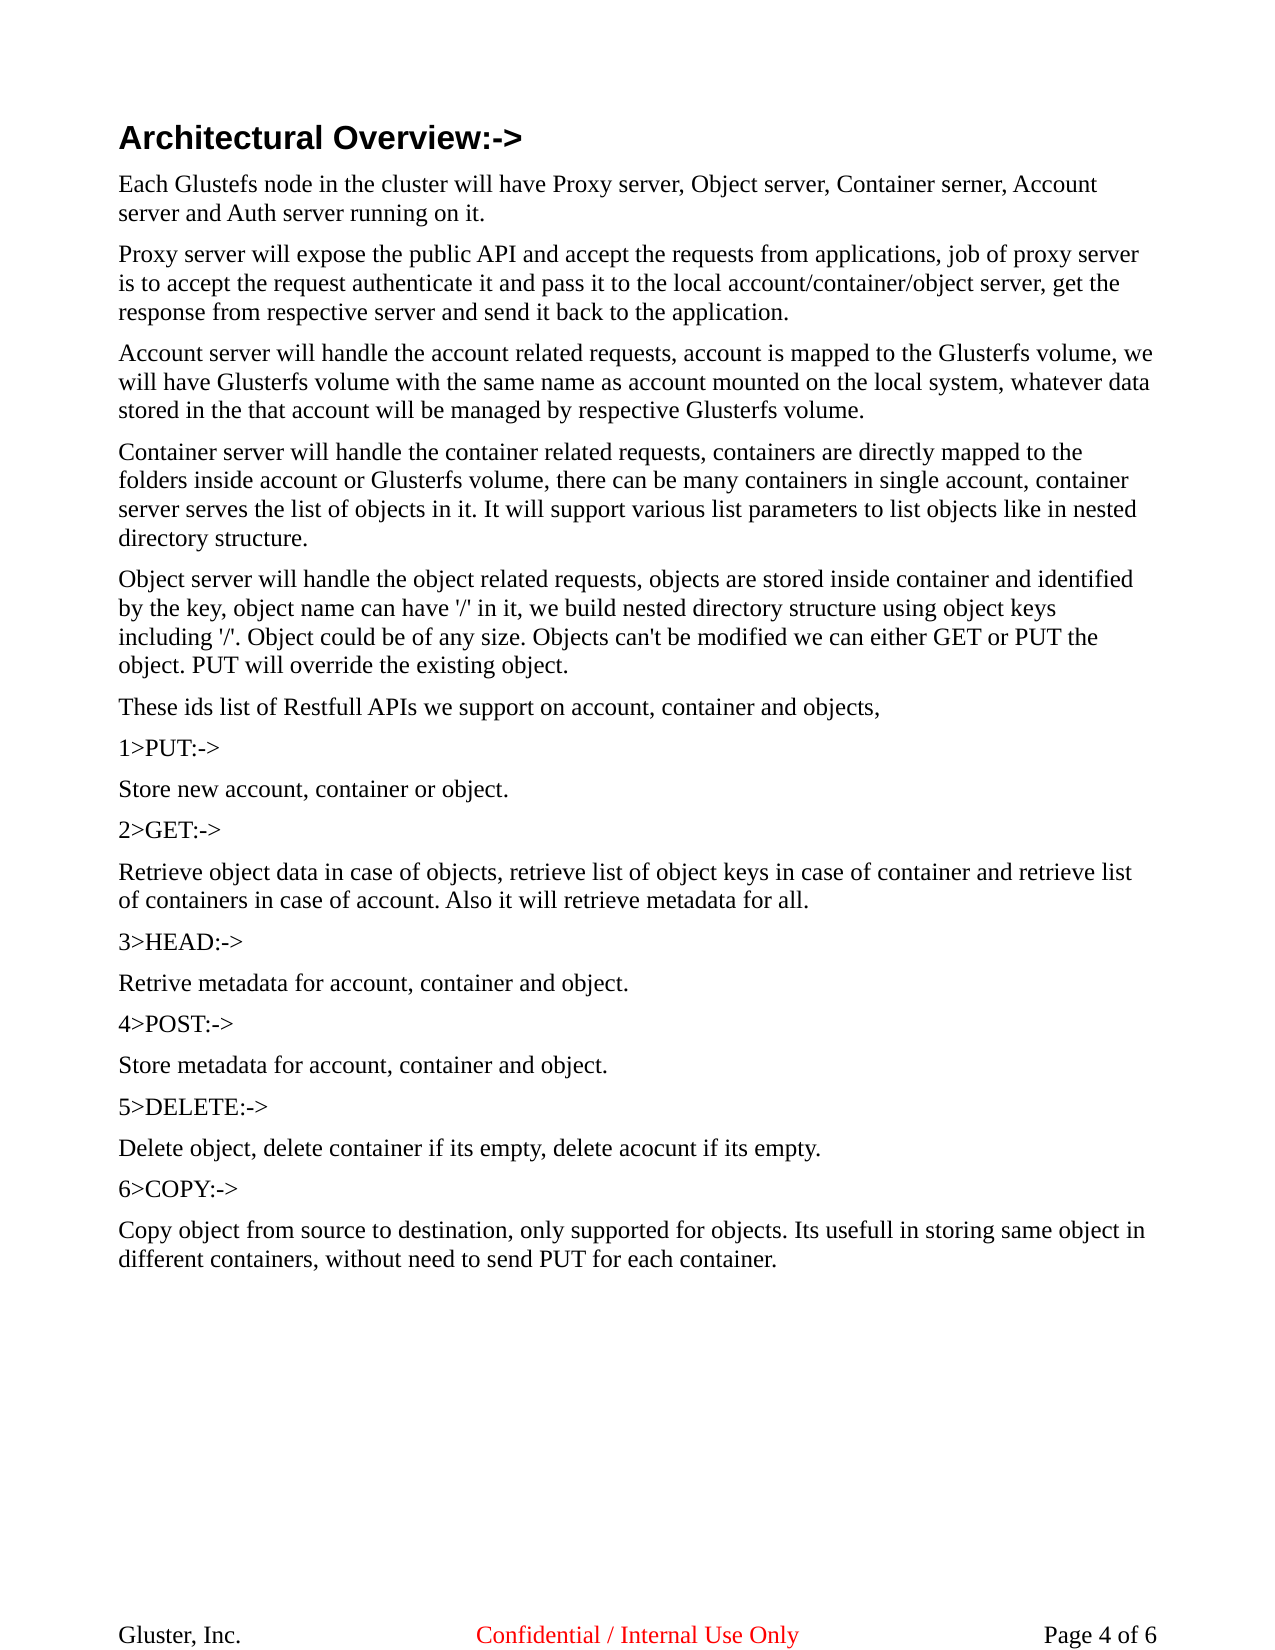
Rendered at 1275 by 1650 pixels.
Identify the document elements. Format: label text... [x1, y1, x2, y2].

text Container server will handle the container related requests, containers are directly mapped to the folders inside account or Glusterfs volume, there can be many containers in single account, container server serves the list of objects in it. It will support various list parameters to list objects like in nested directory structure. [118, 437, 1157, 552]
text 4>POST:-> [118, 1009, 1157, 1038]
text 2>GET:-> [118, 815, 1157, 844]
text 1>PUT:-> [118, 733, 1157, 762]
text Copy object from source to destination, only supported for objects. Its usefull in storing same object in different containers, without need to send PUT for each container. [118, 1215, 1157, 1273]
text These ids list of Restfull APIs we support on account, container and objects, [118, 692, 1157, 720]
text Object server will handle the object related requests, objects are stored inside container and identified by the key, object name can have '/' in it, we build nested directory structure using object keys including '/'. Object could be of any size. Objects can't be modified we can either GET or PUT the object. PUT will override the existing object. [118, 564, 1157, 679]
text Retrive metadata for account, container and object. [118, 968, 1157, 997]
text Retrieve object data in case of objects, retrieve list of object keys in case of container and retrieve list of containers in case of account. Also it will retrieve metadata for all. [118, 857, 1157, 914]
text 5>DELETE:-> [118, 1092, 1157, 1120]
text 6>COPY:-> [118, 1174, 1157, 1203]
text Account server will handle the account related requests, account is mapped to the Glusterfs volume, we will have Glusterfs volume with the same name as account mounted on the local system, whatever data stored in the that account will be managed by respective Glusterfs volume. [118, 338, 1157, 424]
text 3>HEAD:-> [118, 927, 1157, 955]
text Delete object, delete container if its empty, delete acocunt if its empty. [118, 1133, 1157, 1162]
text Store metadata for account, container and object. [118, 1050, 1157, 1079]
text Store new account, container or object. [118, 774, 1157, 803]
text Architectural Overview:-> [118, 118, 1157, 157]
text Proxy server will expose the public API and accept the requests from applications, job of proxy server is to accept the request authenticate it and pass it to the local account/container/object server, get the response from respective server and send it back to the application. [118, 239, 1157, 325]
text Each Glustefs node in the cluster will have Proxy server, Object server, Container serner, Account server and Auth server running on it. [118, 169, 1157, 227]
